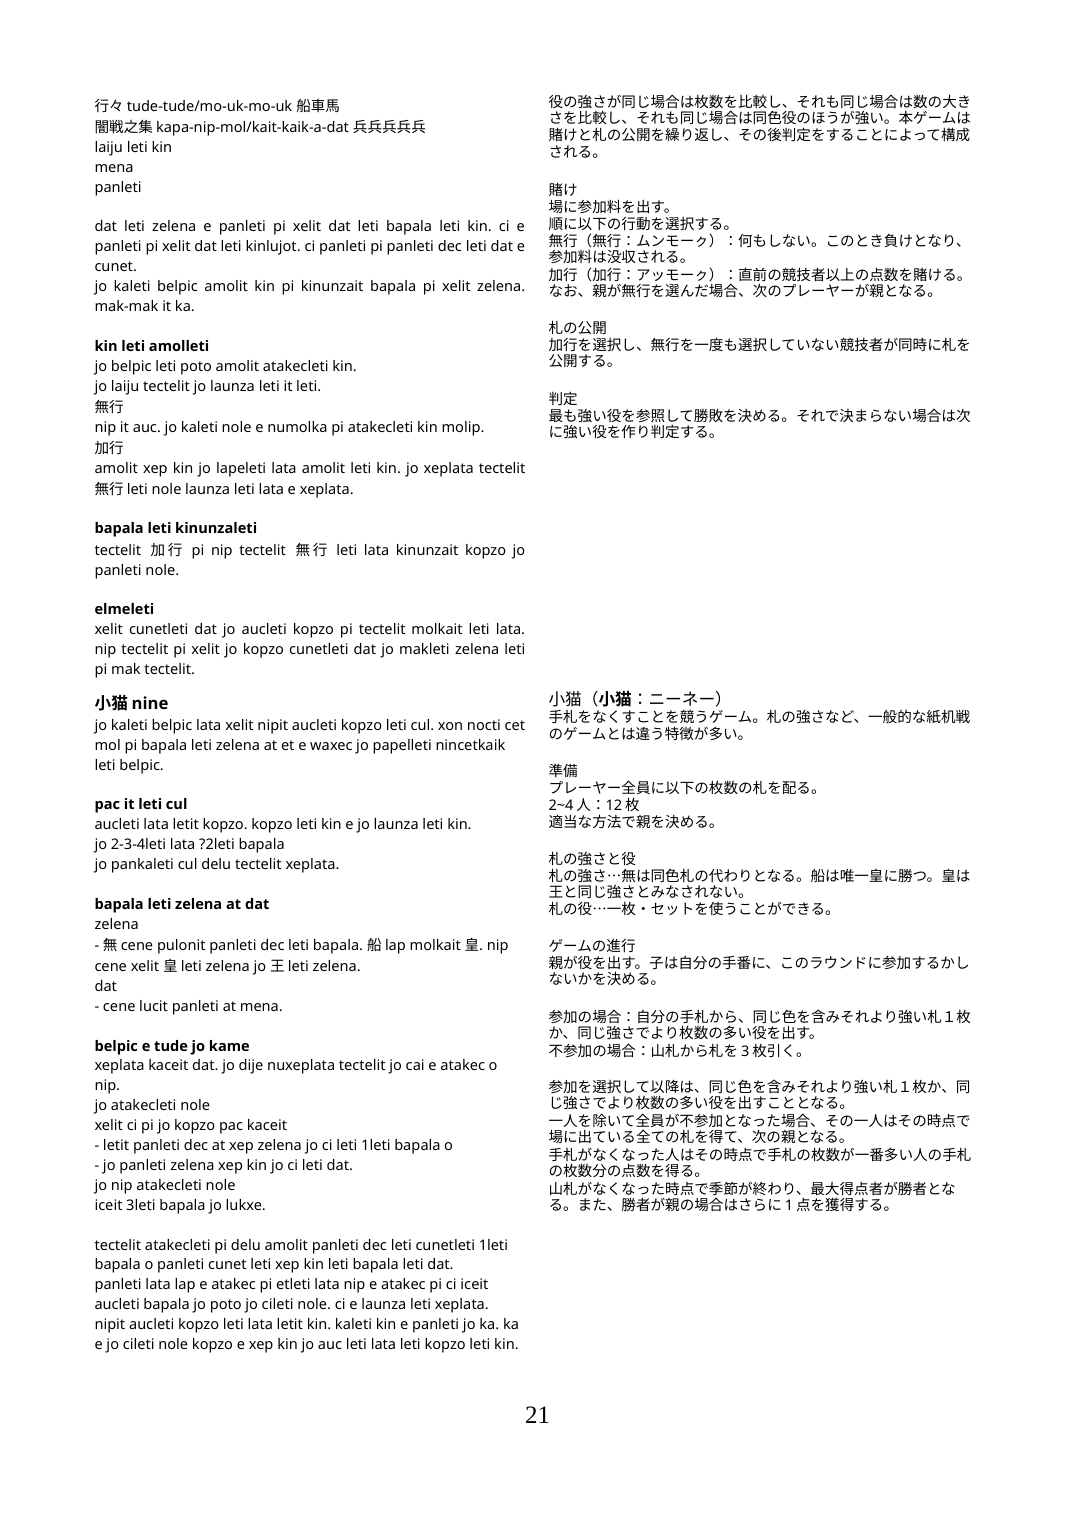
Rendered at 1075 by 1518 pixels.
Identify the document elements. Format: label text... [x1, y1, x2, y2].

table_cell [532, 685, 542, 1359]
table_cell [532, 89, 542, 684]
table_cell 行々 tude-tude/mo-uk-mo-uk 船車馬 闇戦之集 kapa-nip-mol/kait-kaik-a-dat 兵兵兵兵兵 laiju leti kin mena panleti dat leti zelena e panleti pi xelit dat leti bapala leti kin. ci e panleti pi xelit dat leti kinlujot. ci panleti pi panleti dec leti dat e cunet. jo kaleti belpic amolit kin pi kinunzait bapala pi xelit zelena. mak-mak it ka. kin leti amolleti jo belpic leti poto amolit atakecleti kin. jo laiju tectelit jo launza leti it leti. 無行 nip it auc. jo kaleti nole e numolka pi atakecleti kin molip. 加行 amolit xep kin jo lapeleti lata amolit leti kin. jo xeplata tectelit 無行 leti nole launza leti lata e xeplata. bapala leti kinunzaleti tectelit 加行 pi nip tectelit 無行 leti lata kinunzait kopzo jo panleti nole. elmeleti xelit cunetleti dat jo aucleti kopzo pi tectelit molkait leti lata. nip tectelit pi xelit jo kopzo cunetleti dat jo makleti zelena leti pi mak tectelit. [89, 89, 531, 684]
table_cell 小猫（小猫：ニーネー） 手札をなくすことを競うゲーム。札の強さなど、一般的な紙机戦のゲームとは違う特徴が多い。 準備 プレーヤー全員に以下の枚数の札を配る。 2~4人：12枚 適当な方法で親を決める。 札の強さと役 札の強さ…無は同色札の代わりとなる。船は唯一皇に勝つ。皇は王と同じ強さとみなされない。 札の役…一枚・セットを使うことができる。 ゲームの進行 親が役を出す。子は自分の手番に、このラウンドに参加するかしないかを決める。 参加の場合：自分の手札から、同じ色を含みそれより強い札１枚か、同じ強さでより枚数の多い役を出す。 不参加の場合：山札から札を3枚引く。 参加を選択して以降は、同じ色を含みそれより強い札１枚か、同じ強さでより枚数の多い役を出すこととなる。 一人を除いて全員が不参加となった場合、その一人はその時点で場に出ている全ての札を得て、次の親となる。 手札がなくなった人はその時点で手札の枚数が一番多い人の手札の枚数分の点数を得る。 山札がなくなった時点で季節が終わり、最大得点者が勝者となる。また、勝者が親の場合はさらに1点を獲得する。 [543, 685, 985, 1359]
table_cell 役の強さが同じ場合は枚数を比較し、それも同じ場合は数の大きさを比較し、それも同じ場合は同色役のほうが強い。本ゲームは賭けと札の公開を繰り返し、その後判定をすることによって構成される。 賭け 場に参加料を出す。 順に以下の行動を選択する。 無行（無行：ムンモーㇰ）：何もしない。このとき負けとなり、参加料は没収される。 加行（加行：アッモーㇰ）：直前の競技者以上の点数を賭ける。 なお、親が無行を選んだ場合、次のプレーヤーが親となる。 札の公開 加行を選択し、無行を一度も選択していない競技者が同時に札を公開する。 判定 最も強い役を参照して勝敗を決める。それで決まらない場合は次に強い役を作り判定する。 [543, 89, 985, 684]
table_cell 小猫 nine jo kaleti belpic lata xelit nipit aucleti kopzo leti cul. xon nocti cet mol pi bapala leti zelena at et e waxec jo papelleti nincetkaik leti belpic. pac it leti cul aucleti lata letit kopzo. kopzo leti kin e jo launza leti kin. jo 2-3-4leti lata ?2leti bapala jo pankaleti cul delu tectelit xeplata. bapala leti zelena at dat zelena - 無 cene pulonit panleti dec leti bapala. 船 lap molkait 皇. nip cene xelit 皇 leti zelena jo 王 leti zelena. dat - cene lucit panleti at mena. belpic e tude jo kame xeplata kaceit dat. jo dije nuxeplata tectelit jo cai e atakec o nip. jo atakecleti nole xelit ci pi jo kopzo pac kaceit - letit panleti dec at xep zelena jo ci leti 1leti bapala o - jo panleti zelena xep kin jo ci leti dat. jo nip atakecleti nole iceit 3leti bapala jo lukxe. tectelit atakecleti pi delu amolit panleti dec leti cunetleti 1leti bapala o panleti cunet leti xep kin leti bapala leti dat. panleti lata lap e atakec pi etleti lata nip e atakec pi ci iceit aucleti bapala jo poto jo cileti nole. ci e launza leti xeplata. nipit aucleti kopzo leti lata letit kin. kaleti kin e panleti jo ka. ka e jo cileti nole kopzo e xep kin jo auc leti lata leti kopzo leti kin. [89, 685, 531, 1359]
